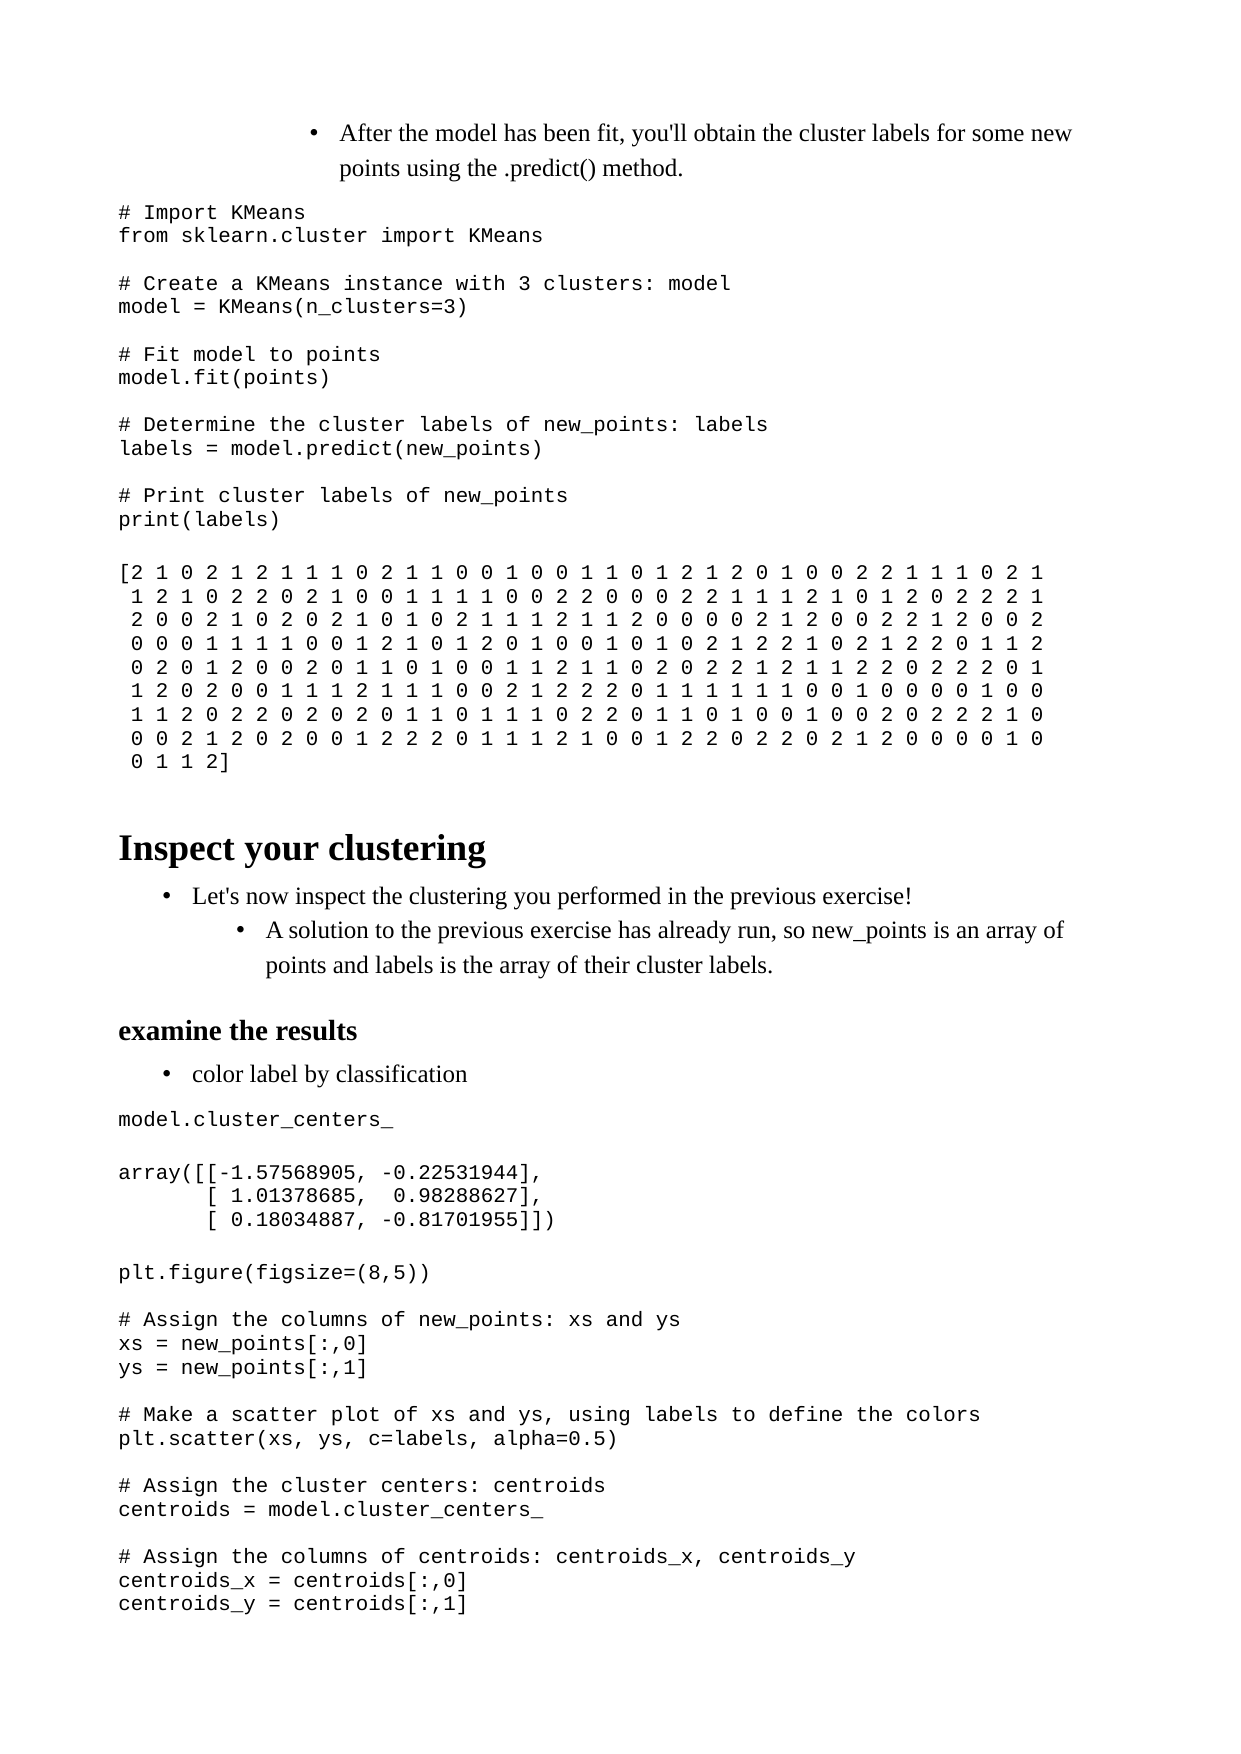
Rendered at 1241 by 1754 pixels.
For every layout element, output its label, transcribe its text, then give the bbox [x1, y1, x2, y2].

text 0 0 2 1 2 0 2 0 0 1 2 2 2 0 1 1 1 2 1 0 0 1 2 2 0 2 2 0 2 1 2 0 0 0 0 1 0 [118, 728, 1122, 751]
text 2 0 0 2 1 0 2 0 2 1 0 1 0 2 1 1 1 2 1 1 2 0 0 0 0 2 1 2 0 0 2 2 1 2 0 0 2 [118, 609, 1122, 633]
subtitle examine the results [118, 1013, 1122, 1047]
text # Make a scatter plot of xs and ys, using labels to define the colors [118, 1404, 1122, 1428]
text [ 0.18034887, -0.81701955]]) [118, 1209, 1122, 1233]
text centroids = model.cluster_centers_ [118, 1499, 1122, 1522]
text # Determine the cluster labels of new_points: labels [118, 414, 1122, 438]
text # Assign the columns of centroids: centroids_x, centroids_y [118, 1546, 1122, 1569]
list color label by classification [162, 1059, 1122, 1088]
text # Fit model to points [118, 343, 1122, 367]
list Let's now inspect the clustering you performed in the previous exercise! [162, 881, 1122, 910]
subtitle Inspect your clustering [118, 825, 1122, 868]
text model.fit(points) [118, 367, 1122, 391]
text from sklearn.cluster import KMeans [118, 225, 1122, 249]
text plt.scatter(xs, ys, c=labels, alpha=0.5) [118, 1428, 1122, 1451]
list A solution to the previous exercise has already run, so new_points is an array of points and labels is the array of their cluster labels. [236, 915, 1122, 979]
text plt.figure(figsize=(8,5)) [118, 1262, 1122, 1286]
text 0 1 1 2] [118, 751, 1122, 775]
text centroids_y = centroids[:,1] [118, 1593, 1122, 1617]
text [2 1 0 2 1 2 1 1 1 0 2 1 1 0 0 1 0 0 1 1 0 1 2 1 2 0 1 0 0 2 2 1 1 1 0 2 1 [118, 562, 1122, 586]
text array([[-1.57568905, -0.22531944], [118, 1162, 1122, 1185]
text model.cluster_centers_ [118, 1109, 1122, 1132]
text model = KMeans(n_clusters=3) [118, 296, 1122, 320]
text 0 2 0 1 2 0 0 2 0 1 1 0 1 0 0 1 1 2 1 1 0 2 0 2 2 1 2 1 1 2 2 0 2 2 2 0 1 [118, 657, 1122, 680]
text 1 2 0 2 0 0 1 1 1 2 1 1 1 0 0 2 1 2 2 2 0 1 1 1 1 1 1 0 0 1 0 0 0 0 1 0 0 [118, 680, 1122, 704]
text labels = model.predict(new_points) [118, 438, 1122, 462]
text # Create a KMeans instance with 3 clusters: model [118, 273, 1122, 296]
text ys = new_points[:,1] [118, 1357, 1122, 1380]
text print(labels) [118, 509, 1122, 533]
text # Assign the columns of new_points: xs and ys [118, 1309, 1122, 1333]
text [ 1.01378685, 0.98288627], [118, 1185, 1122, 1209]
text xs = new_points[:,0] [118, 1333, 1122, 1357]
text 1 2 1 0 2 2 0 2 1 0 0 1 1 1 1 0 0 2 2 0 0 0 2 2 1 1 1 2 1 0 1 2 0 2 2 2 1 [118, 586, 1122, 609]
list After the model has been fit, you'll obtain the cluster labels for some new points using the .predict() method. [309, 118, 1122, 181]
text 1 1 2 0 2 2 0 2 0 2 0 1 1 0 1 1 1 0 2 2 0 1 1 0 1 0 0 1 0 0 2 0 2 2 2 1 0 [118, 704, 1122, 728]
text centroids_x = centroids[:,0] [118, 1569, 1122, 1593]
text # Assign the cluster centers: centroids [118, 1475, 1122, 1499]
text # Print cluster labels of new_points [118, 485, 1122, 509]
text 0 0 0 1 1 1 1 0 0 1 2 1 0 1 2 0 1 0 0 1 0 1 0 2 1 2 2 1 0 2 1 2 2 0 1 1 2 [118, 633, 1122, 657]
text # Import KMeans [118, 202, 1122, 225]
